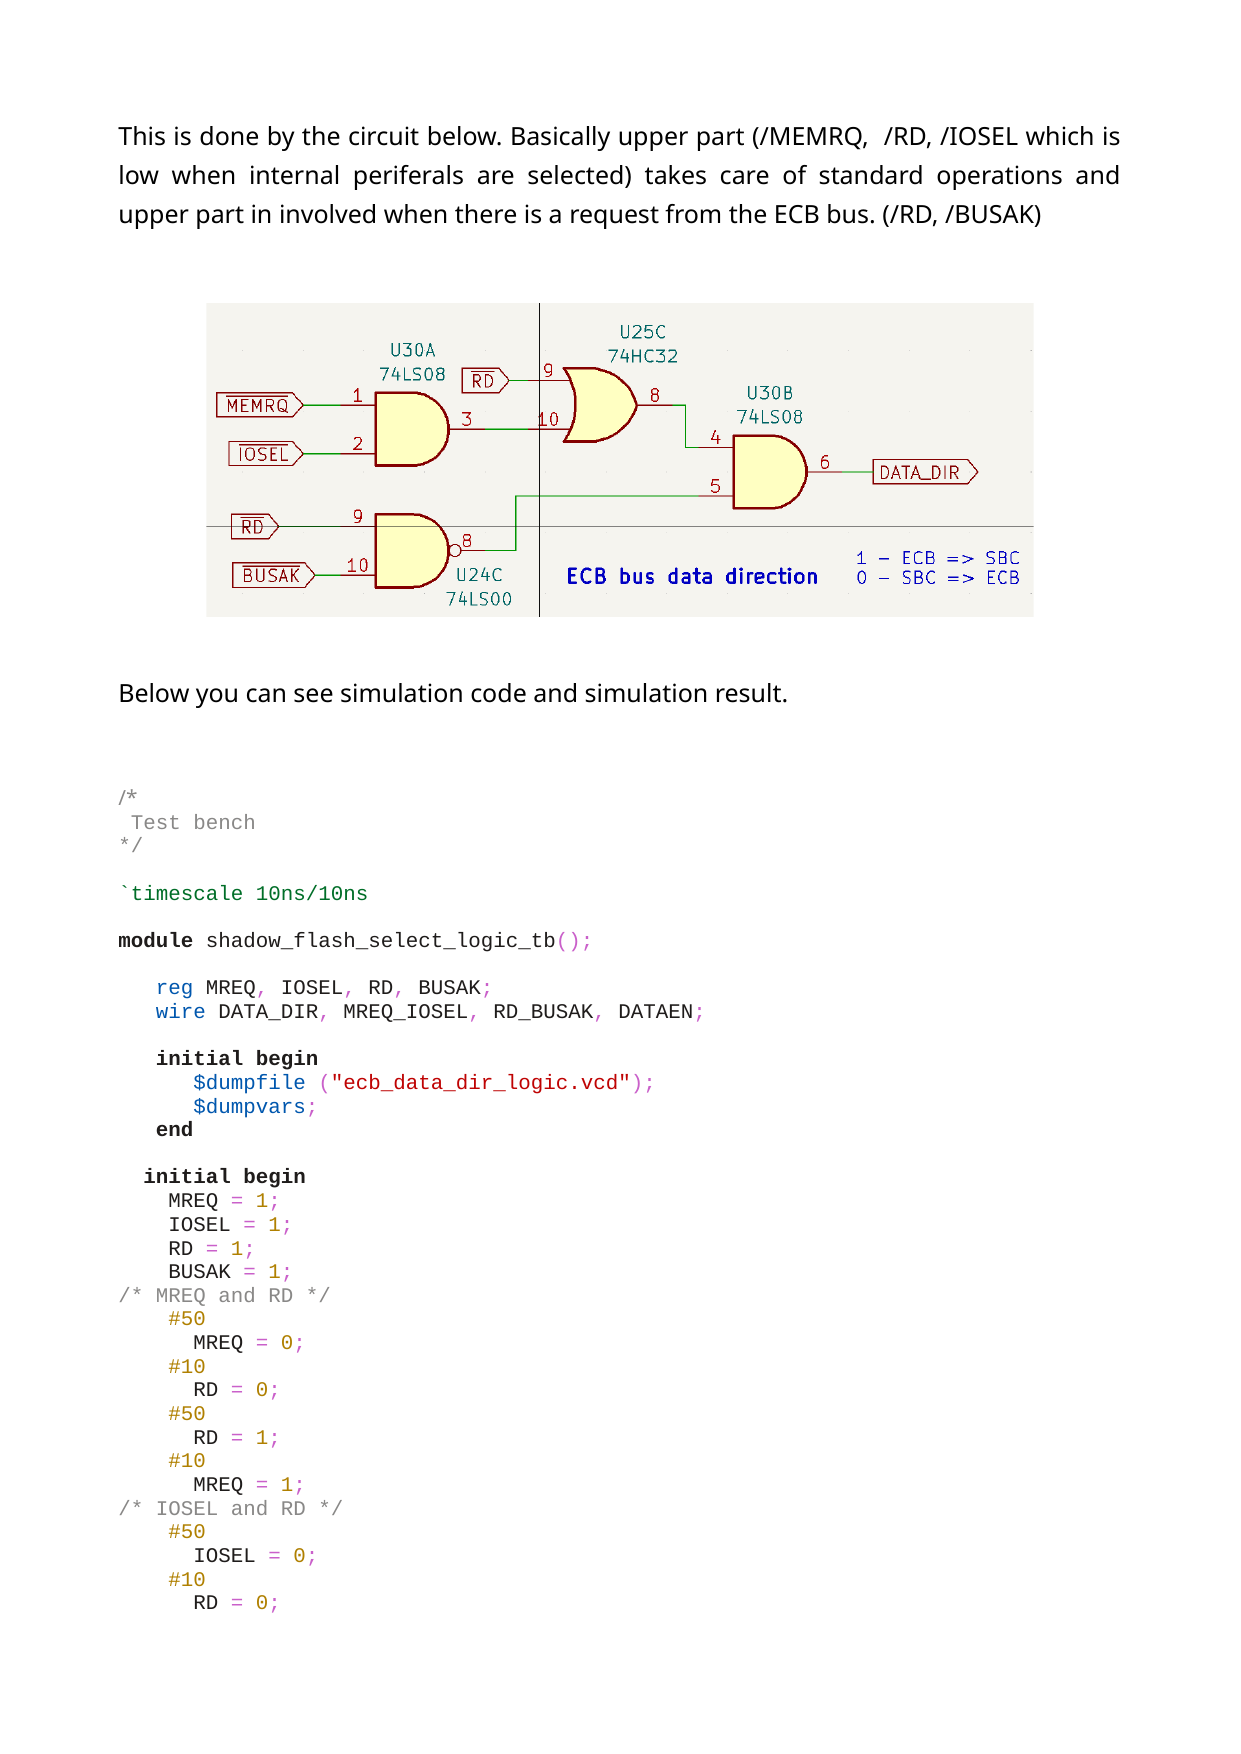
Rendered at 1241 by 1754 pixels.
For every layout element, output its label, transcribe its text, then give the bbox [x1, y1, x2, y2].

text RD = 0; [118, 1592, 1122, 1616]
text MREQ = 1; [118, 1474, 1122, 1498]
text IOSEL = 1; [118, 1214, 1122, 1237]
text #10 [118, 1356, 1122, 1379]
text /* MREQ and RD */ [118, 1285, 1122, 1308]
text BUSAK = 1; [118, 1261, 1122, 1285]
text IOSEL = 0; [118, 1545, 1122, 1568]
text `timescale 10ns/10ns [118, 883, 1122, 906]
text reg MREQ, IOSEL, RD, BUSAK; [118, 977, 1122, 1001]
text $dumpvars; [118, 1096, 1122, 1119]
text #50 [118, 1521, 1122, 1545]
text Below you can see simulation code and simulation result. [118, 676, 1122, 710]
text #50 [118, 1403, 1122, 1427]
text */ [118, 836, 1122, 859]
text module shadow_flash_select_logic_tb(); [118, 930, 1122, 954]
picture [206, 303, 1034, 617]
text RD = 1; [118, 1237, 1122, 1261]
text #50 [118, 1308, 1122, 1332]
text end [118, 1119, 1122, 1143]
text wire DATA_DIR, MREQ_IOSEL, RD_BUSAK, DATAEN; [118, 1001, 1122, 1025]
text $dumpfile ("ecb_data_dir_logic.vcd"); [118, 1072, 1122, 1096]
text Test bench [118, 812, 1122, 836]
text MREQ = 0; [118, 1332, 1122, 1356]
text initial begin [118, 1167, 1122, 1190]
text #10 [118, 1568, 1122, 1592]
text initial begin [118, 1048, 1122, 1072]
text /* IOSEL and RD */ [118, 1498, 1122, 1521]
text This is done by the circuit below. Basically upper part (/MEMRQ, /RD, /IOSEL which is low when internal periferals are selected) takes care of standard operations and upper part in involved when there is a request from the ECB bus. (/RD, /BUSAK) [118, 118, 1122, 231]
text #10 [118, 1450, 1122, 1474]
text RD = 0; [118, 1379, 1122, 1403]
text /* [118, 783, 1122, 812]
text MREQ = 1; [118, 1190, 1122, 1214]
text RD = 1; [118, 1427, 1122, 1450]
